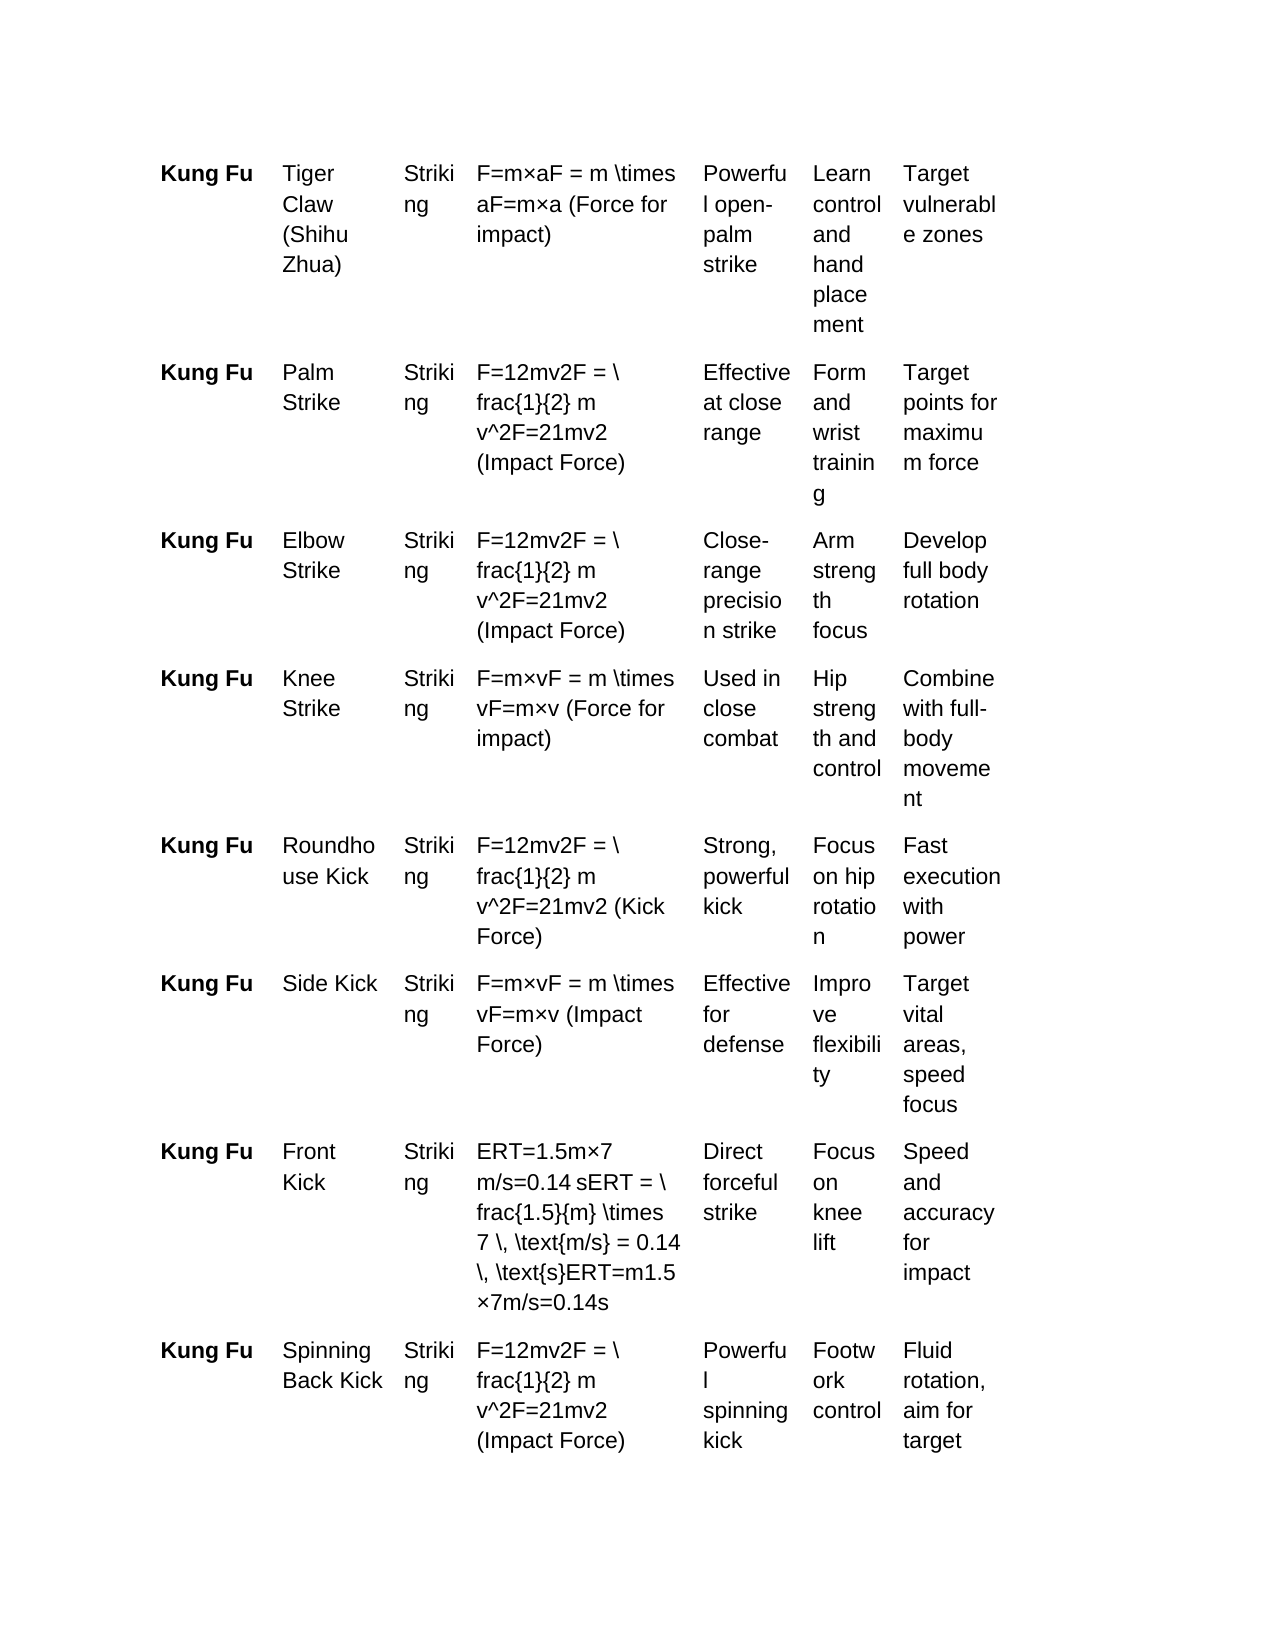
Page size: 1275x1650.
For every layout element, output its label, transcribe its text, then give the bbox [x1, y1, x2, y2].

table_cell Strong, powerful kick [693, 822, 802, 960]
table_cell Side Kick [272, 960, 393, 1128]
table_cell Improve flexibility [802, 960, 892, 1128]
table_cell [1012, 654, 1125, 822]
table_cell Used in close combat [693, 654, 802, 822]
table_cell Kung Fu [150, 960, 272, 1128]
table_cell [1012, 150, 1125, 348]
table_cell Footwork control [802, 1326, 892, 1464]
table_cell Roundhouse Kick [272, 822, 393, 960]
table_cell Effective for defense [693, 960, 802, 1128]
table_cell F=m×vF = m \times vF=m×v (Force for impact) [466, 654, 692, 822]
table_cell Elbow Strike [272, 516, 393, 654]
table_cell Kung Fu [150, 348, 272, 516]
table_cell Striking [393, 960, 466, 1128]
table_cell Powerful spinning kick [693, 1326, 802, 1464]
table_cell F=m×vF = m \times vF=m×v (Impact Force) [466, 960, 692, 1128]
table_cell Focus on hip rotation [802, 822, 892, 960]
table_cell Front Kick [272, 1128, 393, 1326]
table_cell Target vulnerable zones [893, 150, 1012, 348]
table_cell Hip strength and control [802, 654, 892, 822]
table_cell F=12mv2F = \frac{1}{2} m v^2F=21​mv2 (Impact Force) [466, 1326, 692, 1464]
table_cell Striking [393, 654, 466, 822]
table_cell Striking [393, 822, 466, 960]
table_cell Effective at close range [693, 348, 802, 516]
table_cell Striking [393, 348, 466, 516]
table_cell F=m×aF = m \times aF=m×a (Force for impact) [466, 150, 692, 348]
table_cell Close-range precision strike [693, 516, 802, 654]
table_cell [1012, 516, 1125, 654]
table_cell [1012, 822, 1125, 960]
table_cell Striking [393, 1326, 466, 1464]
table_cell Striking [393, 516, 466, 654]
table_cell Speed and accuracy for impact [893, 1128, 1012, 1326]
table_cell Fast execution with power [893, 822, 1012, 960]
table_cell Palm Strike [272, 348, 393, 516]
table_cell [1012, 960, 1125, 1128]
table_cell Striking [393, 1128, 466, 1326]
table_cell [1012, 348, 1125, 516]
table_cell Tiger Claw (Shihu Zhua) [272, 150, 393, 348]
table_cell Striking [393, 150, 466, 348]
table_cell Develop full body rotation [893, 516, 1012, 654]
table_cell Kung Fu [150, 1326, 272, 1464]
table_cell Kung Fu [150, 654, 272, 822]
table_cell Form and wrist training [802, 348, 892, 516]
table_cell ERT=1.5m×7 m/s=0.14 sERT = \frac{1.5}{m} \times 7 \, \text{m/s} = 0.14 \, \text{s}ERT=m1.5​×7m/s=0.14s [466, 1128, 692, 1326]
table_cell F=12mv2F = \frac{1}{2} m v^2F=21​mv2 (Impact Force) [466, 516, 692, 654]
table_cell [1012, 1326, 1125, 1464]
table_cell Spinning Back Kick [272, 1326, 393, 1464]
table_cell Knee Strike [272, 654, 393, 822]
table_cell Arm strength focus [802, 516, 892, 654]
table_cell Kung Fu [150, 150, 272, 348]
table_cell F=12mv2F = \frac{1}{2} m v^2F=21​mv2 (Impact Force) [466, 348, 692, 516]
table_cell F=12mv2F = \frac{1}{2} m v^2F=21​mv2 (Kick Force) [466, 822, 692, 960]
table_cell Direct forceful strike [693, 1128, 802, 1326]
table_cell Powerful open-palm strike [693, 150, 802, 348]
table_cell Learn control and hand placement [802, 150, 892, 348]
table_cell Combine with full-body movement [893, 654, 1012, 822]
table_cell Target vital areas, speed focus [893, 960, 1012, 1128]
table_cell Focus on knee lift [802, 1128, 892, 1326]
table_cell Target points for maximum force [893, 348, 1012, 516]
table_cell Kung Fu [150, 822, 272, 960]
table_cell Kung Fu [150, 1128, 272, 1326]
table_cell Fluid rotation, aim for target [893, 1326, 1012, 1464]
table_cell [1012, 1128, 1125, 1326]
table_cell Kung Fu [150, 516, 272, 654]
